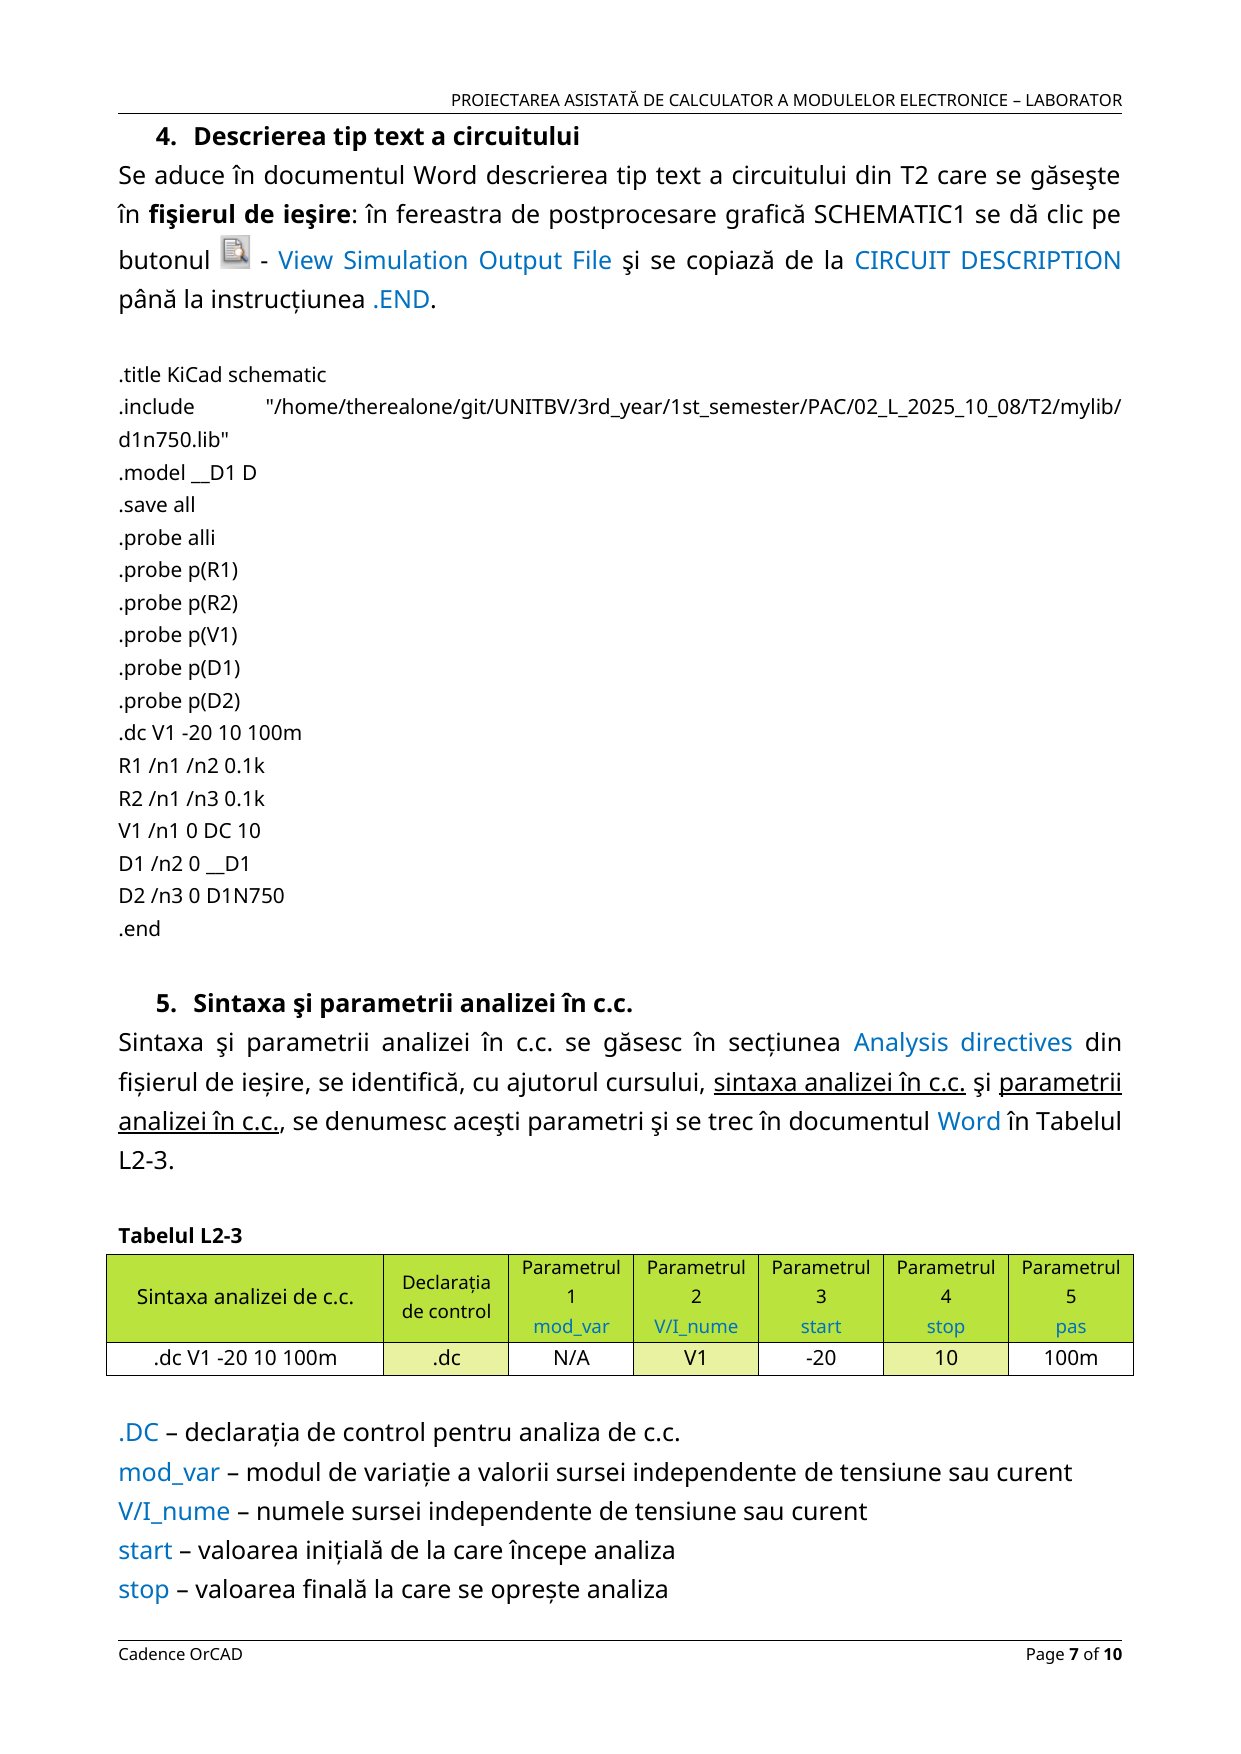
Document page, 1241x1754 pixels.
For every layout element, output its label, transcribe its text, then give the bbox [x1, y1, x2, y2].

text V/I_nume – numele sursei independente de tensiune sau curent [118, 1493, 1122, 1527]
text stop – valoarea finală la care se oprește analiza [118, 1572, 1122, 1606]
text .end [118, 914, 1122, 942]
table_cell 10 [884, 1343, 1008, 1375]
text .model __D1 D [118, 458, 1122, 486]
text mod_var – modul de variație a valorii sursei independente de tensiune sau curent [118, 1454, 1122, 1488]
text D2 /n3 0 D1N750 [118, 881, 1122, 910]
table_header Parametrul 3 start [759, 1255, 883, 1342]
text R2 /n1 /n3 0.1k [118, 784, 1122, 812]
text .probe p(D1) [118, 653, 1122, 682]
text Sintaxa şi parametrii analizei în c.c. se găsesc în secțiunea Analysis directives din fișierul de ieșire, se identifică, cu ajutorul cursului, sintaxa analizei în c.c. şi parametrii analizei în c.c., se denumesc aceşti parametri şi se trec în documentul Word în Tabelul L2-3. [118, 1025, 1122, 1177]
text Tabelul L2-3 [118, 1221, 1122, 1249]
text .probe alli [118, 523, 1122, 551]
table_header Parametrul 5 pas [1009, 1255, 1133, 1342]
text .dc V1 -20 10 100m [118, 718, 1122, 747]
text start – valoarea inițială de la care începe analiza [118, 1532, 1122, 1567]
table_cell N/A [509, 1343, 633, 1375]
text Se aduce în documentul Word descrierea tip text a circuitului din T2 care se găseşte în fişierul de ieşire: în fereastra de postprocesare grafică SCHEMATIC1 se dă clic pe butonul - View Simulation Output File şi se copiază de la CIRCUIT DESCRIPTION până la instrucțiunea .END. [118, 157, 1122, 316]
text D1 /n2 0 __D1 [118, 849, 1122, 877]
text .title KiCad schematic [118, 360, 1122, 388]
text V1 /n1 0 DC 10 [118, 816, 1122, 845]
text .probe p(V1) [118, 621, 1122, 649]
table_cell -20 [759, 1343, 883, 1375]
text .probe p(R2) [118, 588, 1122, 616]
table_header Declarația de control [384, 1255, 508, 1342]
table_header Parametrul 2 V/I_nume [634, 1255, 758, 1342]
text .include "/home/therealone/git/UNITBV/3rd_year/1st_semester/PAC/02_L_2025_10_08/T2/mylib/d1n750.lib" [118, 392, 1122, 453]
text .probe p(D2) [118, 686, 1122, 714]
table_cell 100m [1009, 1343, 1133, 1375]
text .save all [118, 490, 1122, 519]
list Descrierea tip text a circuitului [156, 118, 1122, 152]
text .probe p(R1) [118, 555, 1122, 584]
table_cell .dc V1 -20 10 100m [107, 1343, 383, 1375]
table_header Parametrul 1 mod_var [509, 1255, 633, 1342]
picture [220, 235, 251, 269]
table_header Sintaxa analizei de c.c. [107, 1255, 383, 1342]
table_header Parametrul 4 stop [884, 1255, 1008, 1342]
text R1 /n1 /n2 0.1k [118, 751, 1122, 779]
table_cell V1 [634, 1343, 758, 1375]
table_cell .dc [384, 1343, 508, 1375]
text .DC – declarația de control pentru analiza de c.c. [118, 1415, 1122, 1449]
list Sintaxa şi parametrii analizei în c.c. [156, 986, 1122, 1020]
